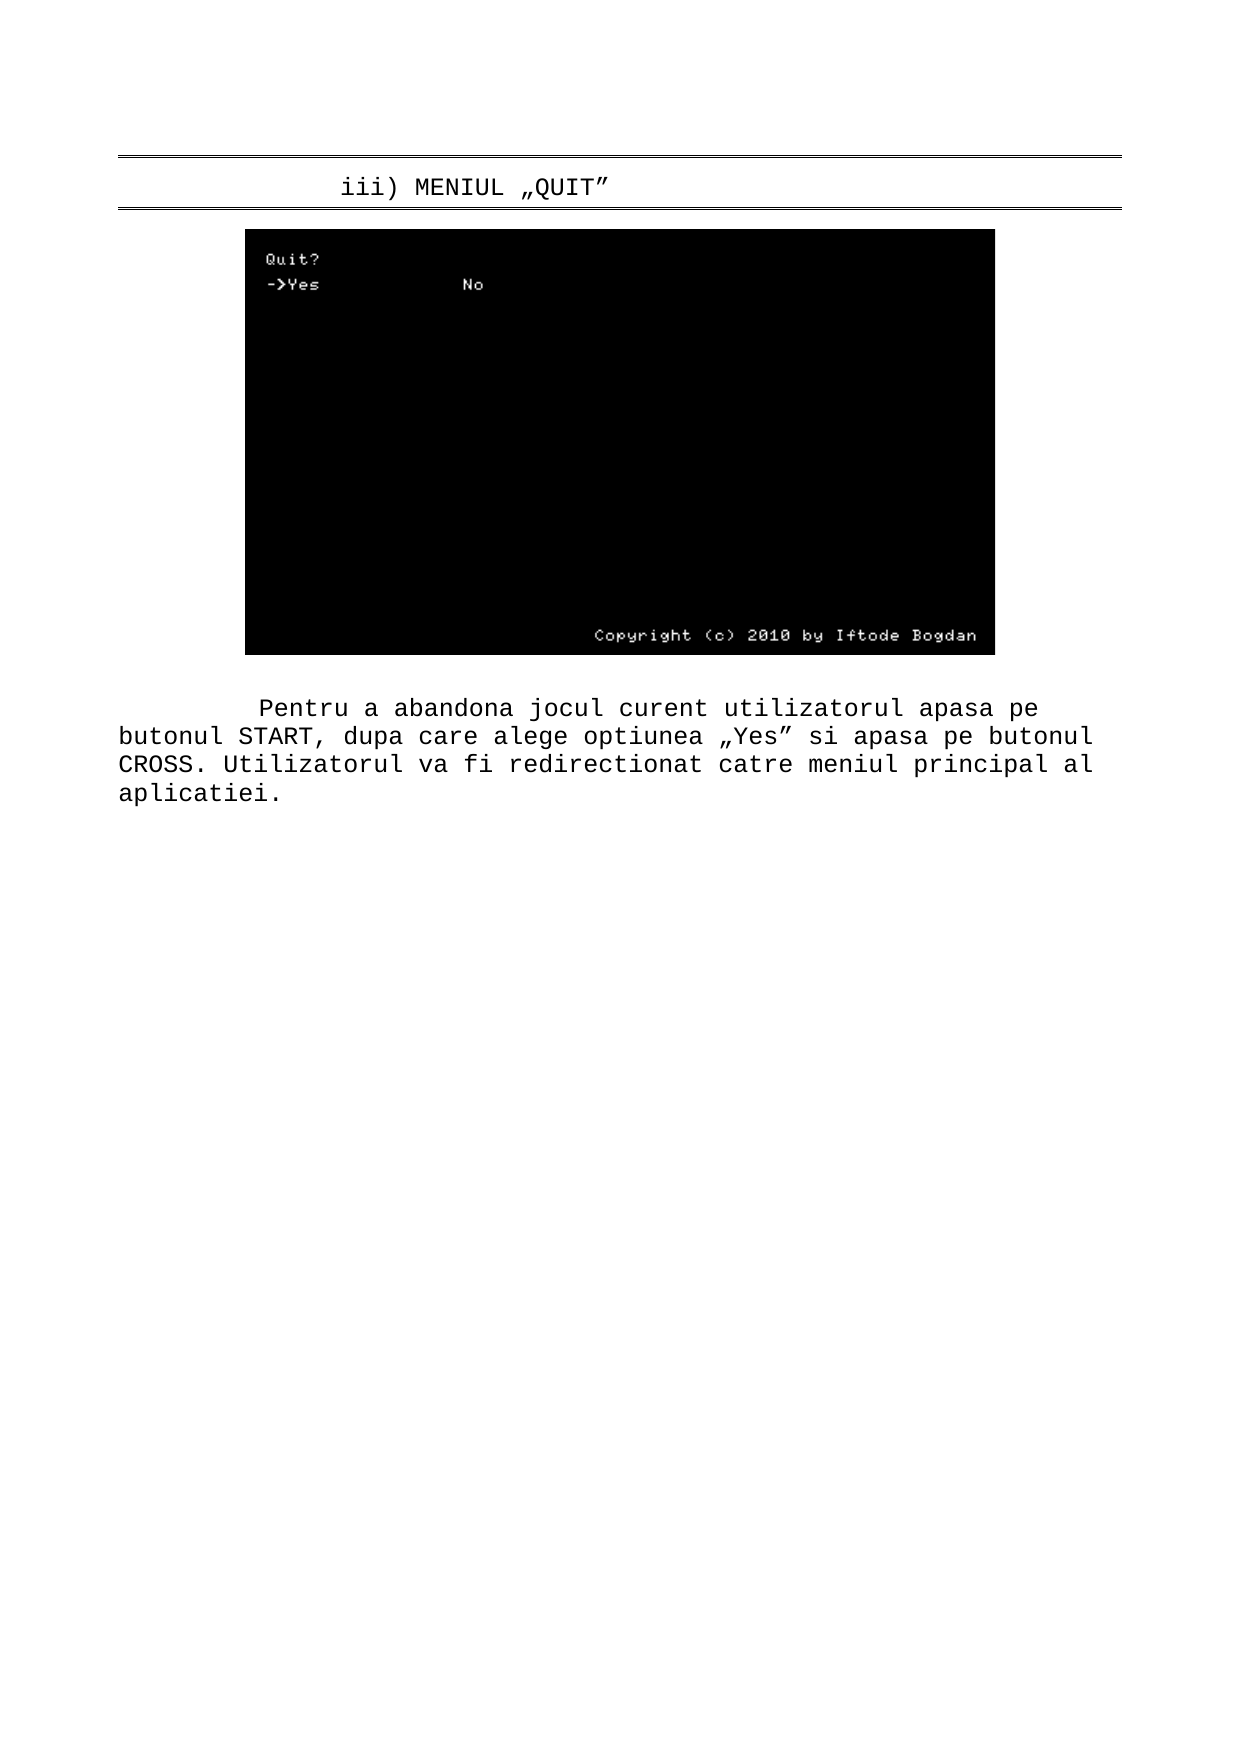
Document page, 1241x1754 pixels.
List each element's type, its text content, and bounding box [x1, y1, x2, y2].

picture [245, 229, 995, 655]
text iii) MENIUL „QUIT” [118, 170, 1122, 207]
text Pentru a abandona jocul curent utilizatorul apasa pe butonul START, dupa care alege optiunea „Yes” si apasa pe butonul CROSS. Utilizatorul va fi redirectionat catre meniul principal al aplicatiei. [118, 695, 1122, 808]
